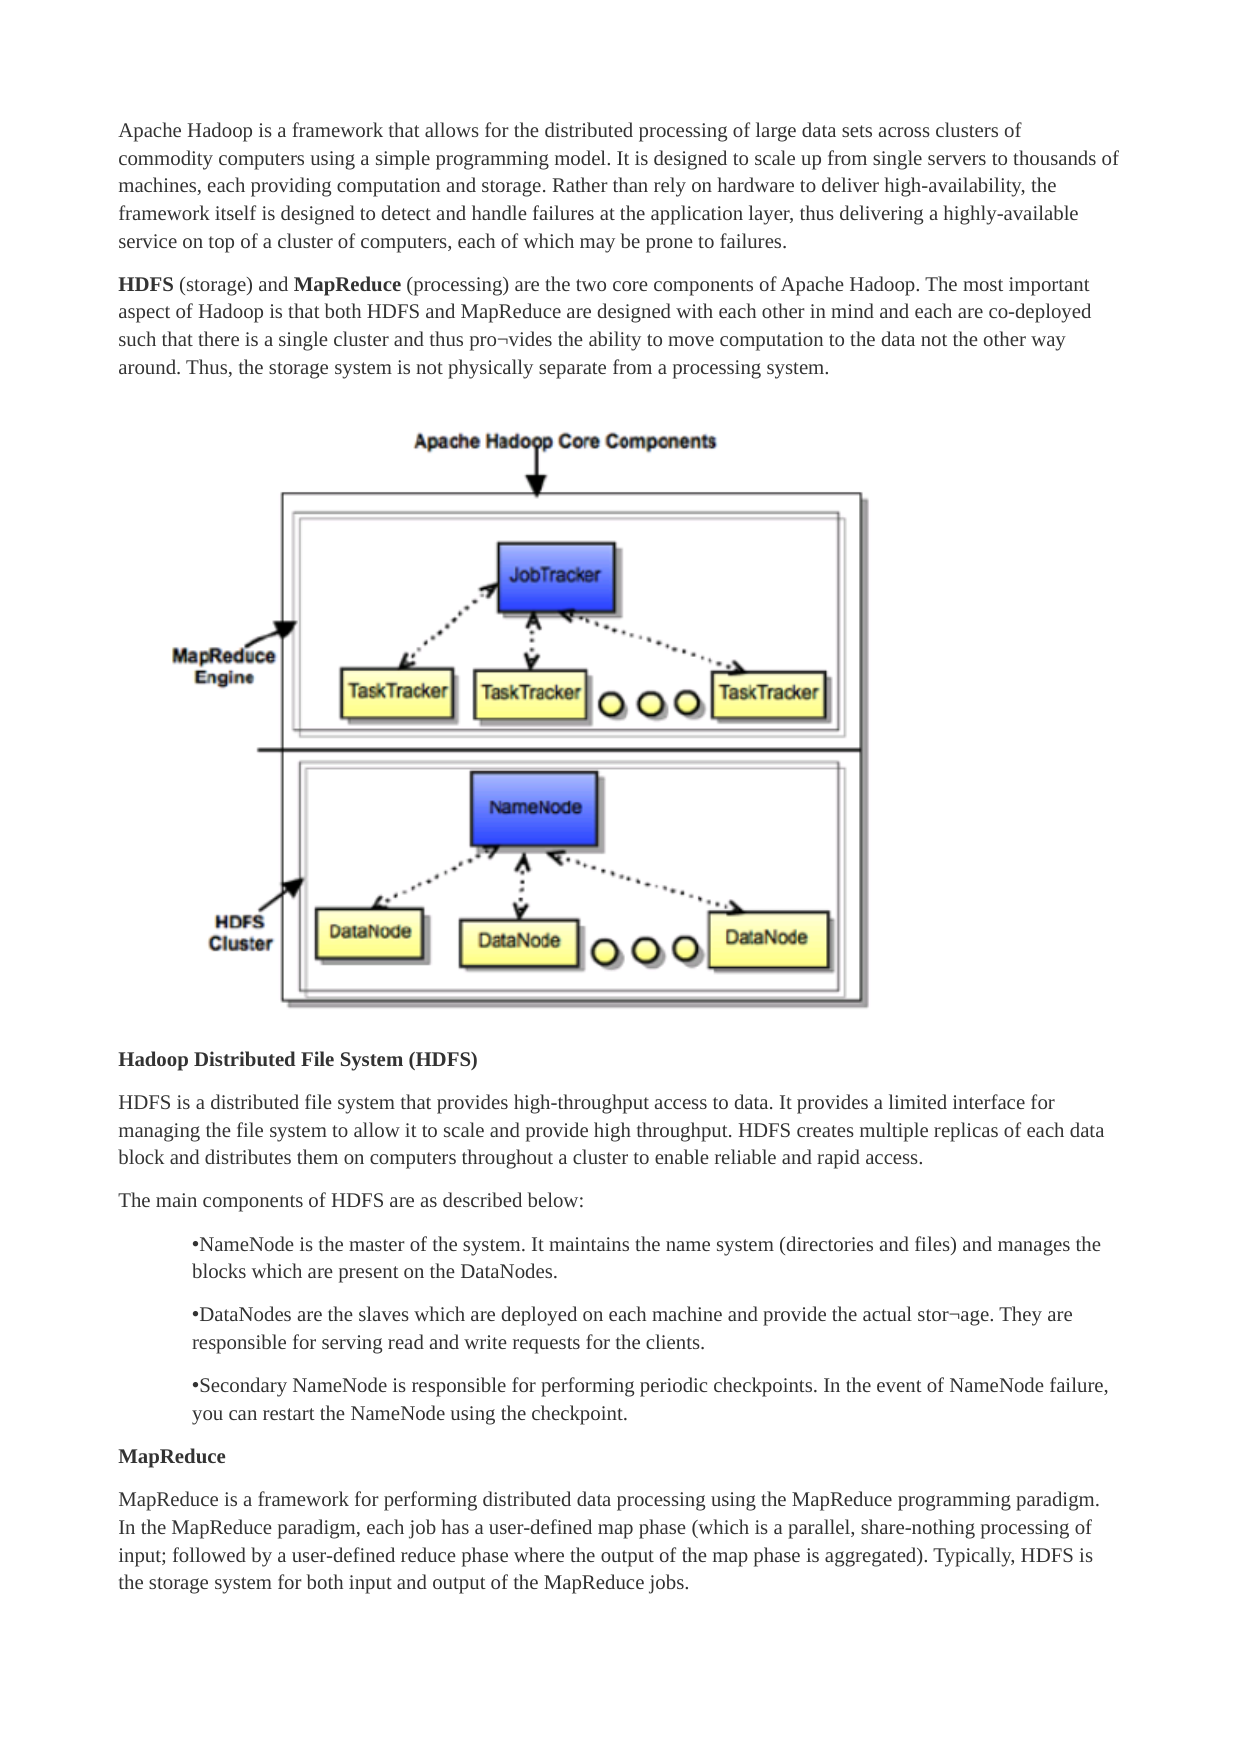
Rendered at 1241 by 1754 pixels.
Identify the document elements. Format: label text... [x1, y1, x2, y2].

list Secondary NameNode is responsible for performing periodic checkpoints. In the event of NameNode failure, you can restart the NameNode using the checkpoint. [118, 1373, 1122, 1425]
text HDFS is a distributed file system that provides high-throughput access to data. It provides a limited interface for managing the file system to allow it to scale and provide high throughput. HDFS creates multiple replicas of each data block and distributes them on computers throughout a cluster to enable reliable and rapid access. [118, 1090, 1122, 1169]
picture [118, 397, 894, 1028]
text MapReduce [118, 1444, 1122, 1468]
text Hadoop Distributed File System (HDFS) [118, 1047, 1122, 1071]
list NameNode is the master of the system. It maintains the name system (directories and files) and manages the blocks which are present on the DataNodes. [118, 1232, 1122, 1283]
text MapReduce is a framework for performing distributed data processing using the MapReduce programming paradigm. In the MapReduce paradigm, each job has a user-defined map phase (which is a parallel, share-nothing processing of input; followed by a user-defined reduce phase where the output of the map phase is aggregated). Typically, HDFS is the storage system for both input and output of the MapReduce jobs. [118, 1487, 1122, 1594]
text HDFS (storage) and MapReduce (processing) are the two core components of Apache Hadoop. The most important aspect of Hadoop is that both HDFS and MapReduce are designed with each other in mind and each are co-deployed such that there is a single cluster and thus pro¬vides the ability to move computation to the data not the other way around. Thus, the storage system is not physically separate from a processing system. [118, 272, 1122, 379]
text The main components of HDFS are as described below: [118, 1188, 1122, 1212]
list DataNodes are the slaves which are deployed on each machine and provide the actual stor¬age. They are responsible for serving read and write requests for the clients. [118, 1302, 1122, 1354]
text Apache Hadoop is a framework that allows for the distributed processing of large data sets across clusters of commodity computers using a simple programming model. It is designed to scale up from single servers to thousands of machines, each providing computation and storage. Rather than rely on hardware to deliver high-availability, the framework itself is designed to detect and handle failures at the application layer, thus delivering a highly-available service on top of a cluster of computers, each of which may be prone to failures. [118, 118, 1122, 253]
